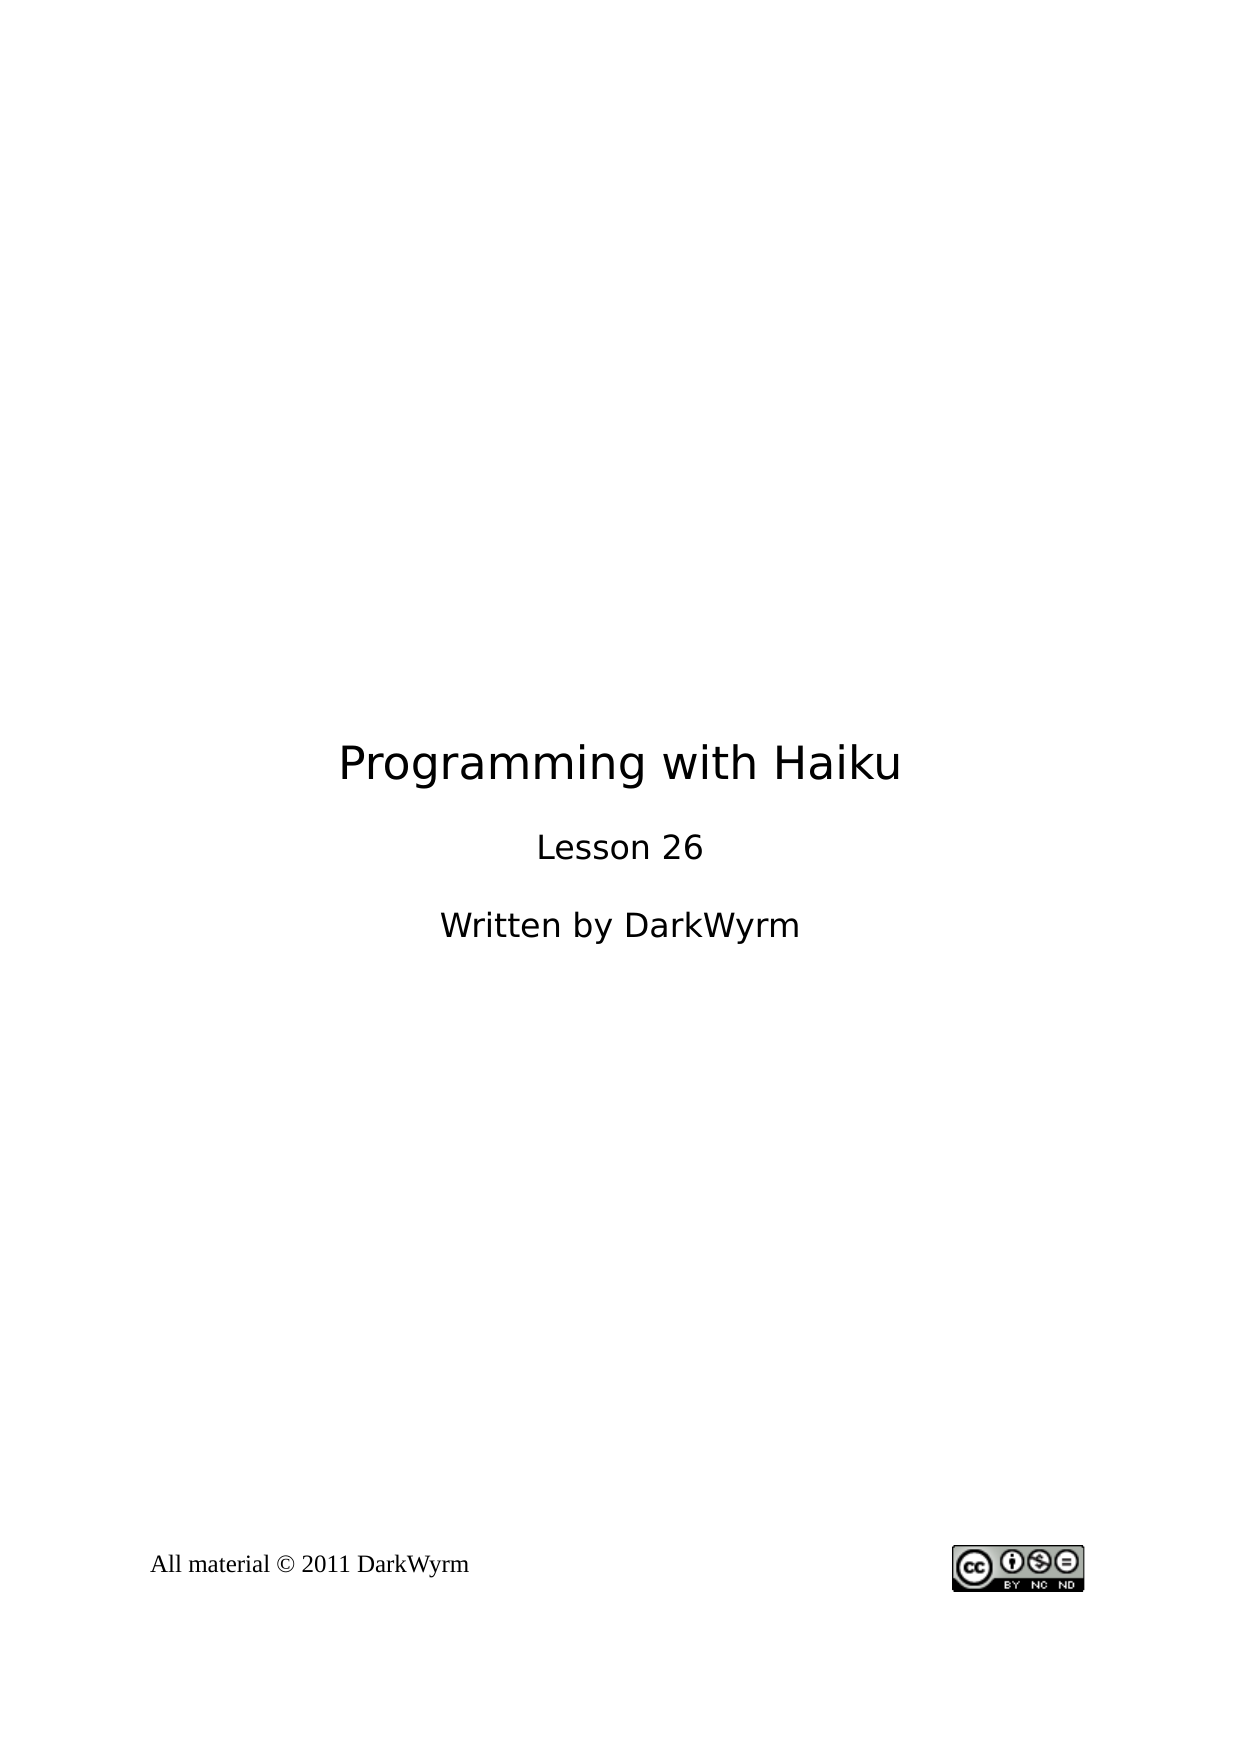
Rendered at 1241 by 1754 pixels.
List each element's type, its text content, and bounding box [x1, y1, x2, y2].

text Written by DarkWyrm [150, 907, 1090, 945]
text All material © 2011 DarkWyrm [150, 1549, 952, 1578]
text Lesson 26 [150, 829, 1090, 868]
text Programming with Haiku [150, 737, 1090, 790]
picture [952, 1545, 1085, 1592]
